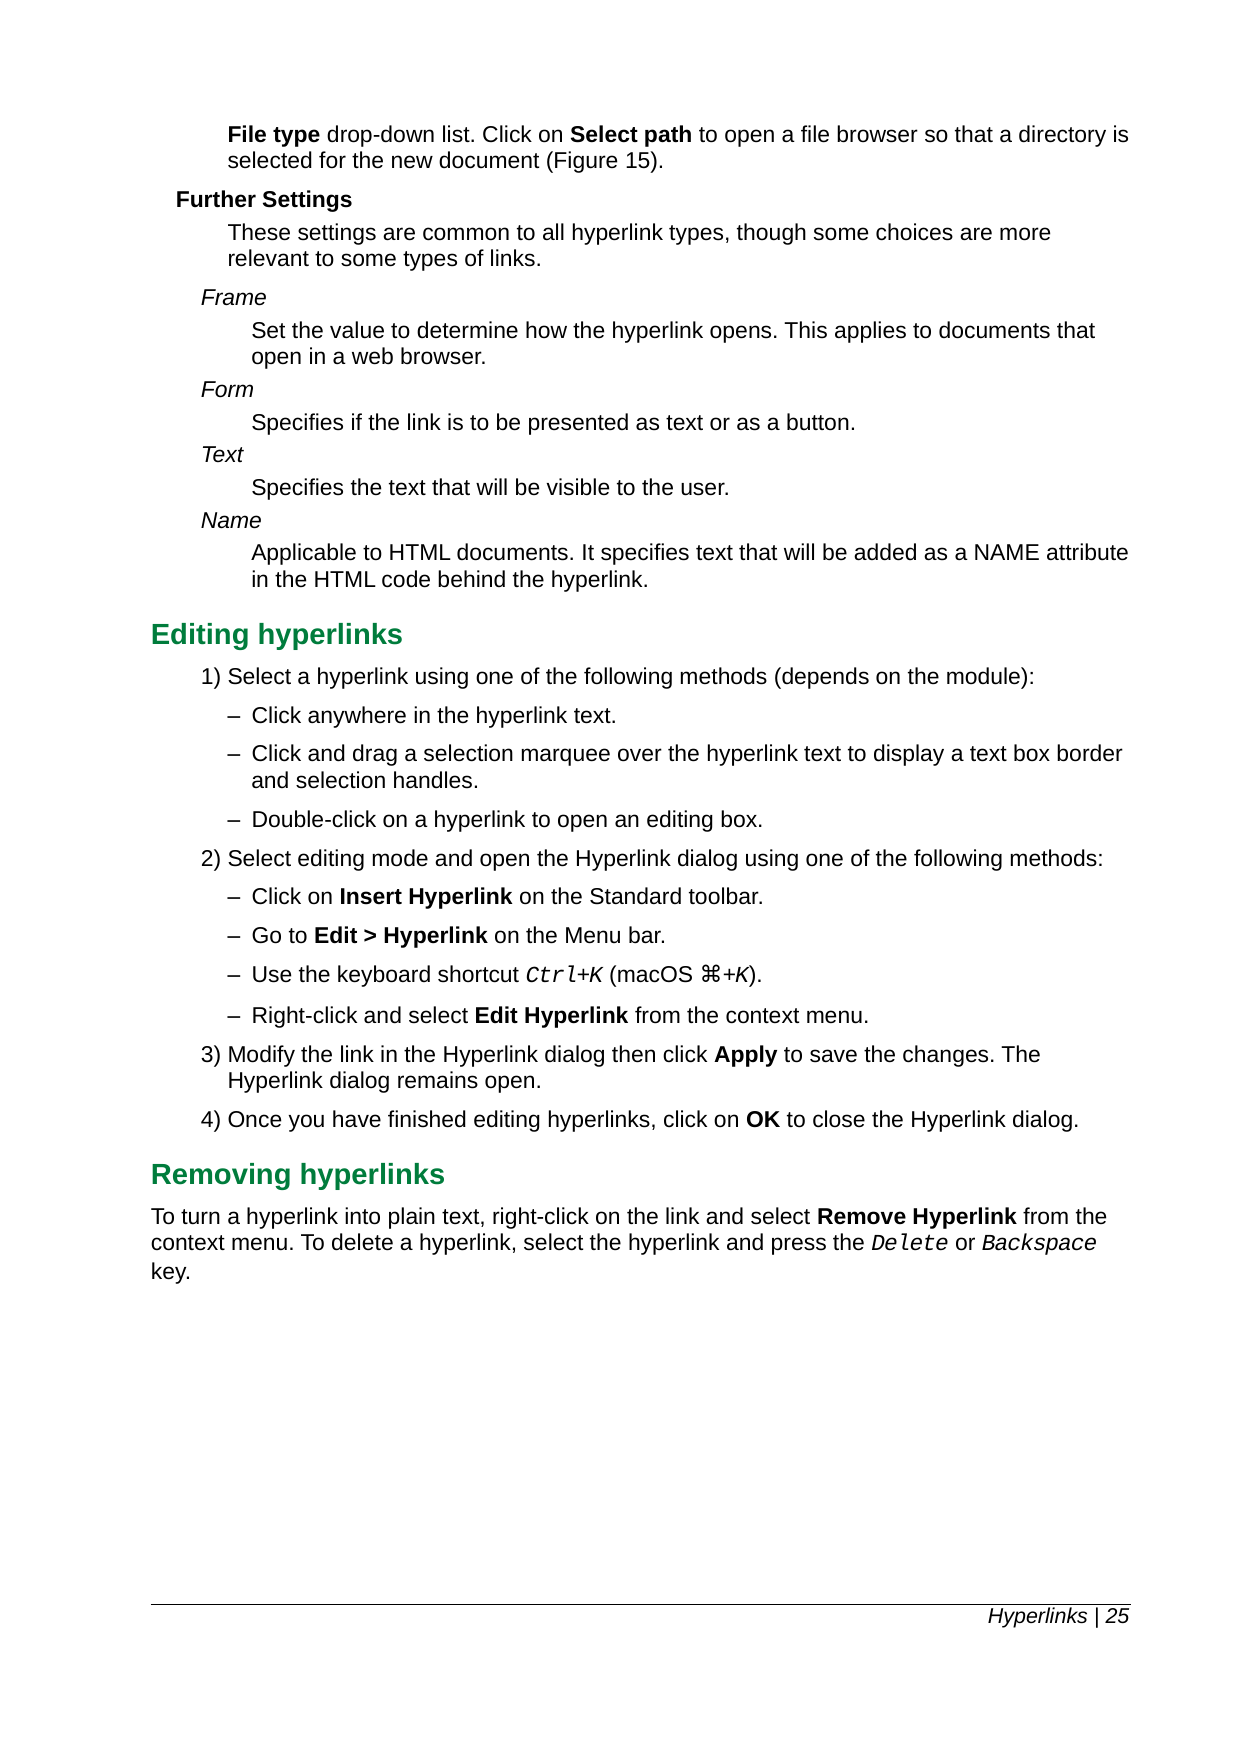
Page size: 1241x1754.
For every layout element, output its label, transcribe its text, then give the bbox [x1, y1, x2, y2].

list Select a hyperlink using one of the following methods (depends on the module): [227, 663, 1131, 689]
subtitle Removing hyperlinks [151, 1157, 1131, 1191]
text Further Settings [176, 186, 1131, 213]
text Specifies if the link is to be presented as text or as a button. [251, 408, 1131, 435]
text To turn a hyperlink into plain text, right-click on the link and select Remove Hyperlink from the context menu. To delete a hyperlink, select the hyperlink and press the Delete or Backspace key. [151, 1203, 1131, 1284]
list Right‑click and select Edit Hyperlink from the context menu. [227, 1002, 1131, 1028]
text These settings are common to all hyperlink types, though some choices are more relevant to some types of links. [227, 219, 1131, 272]
list Use the keyboard shortcut Ctrl+K (macOS ⌘+K). [227, 961, 1131, 989]
list Once you have finished editing hyperlinks, click on OK to close the Hyperlink dialog. [227, 1106, 1131, 1132]
text Form [201, 376, 1131, 402]
list Click and drag a selection marquee over the hyperlink text to display a text box border and selection handles. [227, 740, 1131, 793]
text Set the value to determine how the hyperlink opens. This applies to documents that open in a web browser. [251, 317, 1131, 369]
text Name [201, 507, 1131, 533]
list Modify the link in the Hyperlink dialog then click Apply to save the changes. The Hyperlink dialog remains open. [227, 1041, 1131, 1093]
list Click anywhere in the hyperlink text. [227, 702, 1131, 728]
text Frame [201, 284, 1131, 310]
list Select editing mode and open the Hyperlink dialog using one of the following methods: [227, 844, 1131, 871]
subtitle Editing hyperlinks [151, 617, 1131, 650]
text File type drop-down list. Click on Select path to open a file browser so that a directory is selected for the new document (Figure 15). [227, 121, 1131, 174]
text Applicable to HTML documents. It specifies text that will be added as a NAME attribute in the HTML code behind the hyperlink. [251, 539, 1131, 592]
list Double‑click on a hyperlink to open an editing box. [227, 806, 1131, 832]
list Click on Insert Hyperlink on the Standard toolbar. [227, 883, 1131, 910]
text Text [201, 441, 1131, 468]
text Specifies the text that will be visible to the user. [251, 474, 1131, 500]
list Go to Edit > Hyperlink on the Menu bar. [227, 922, 1131, 948]
